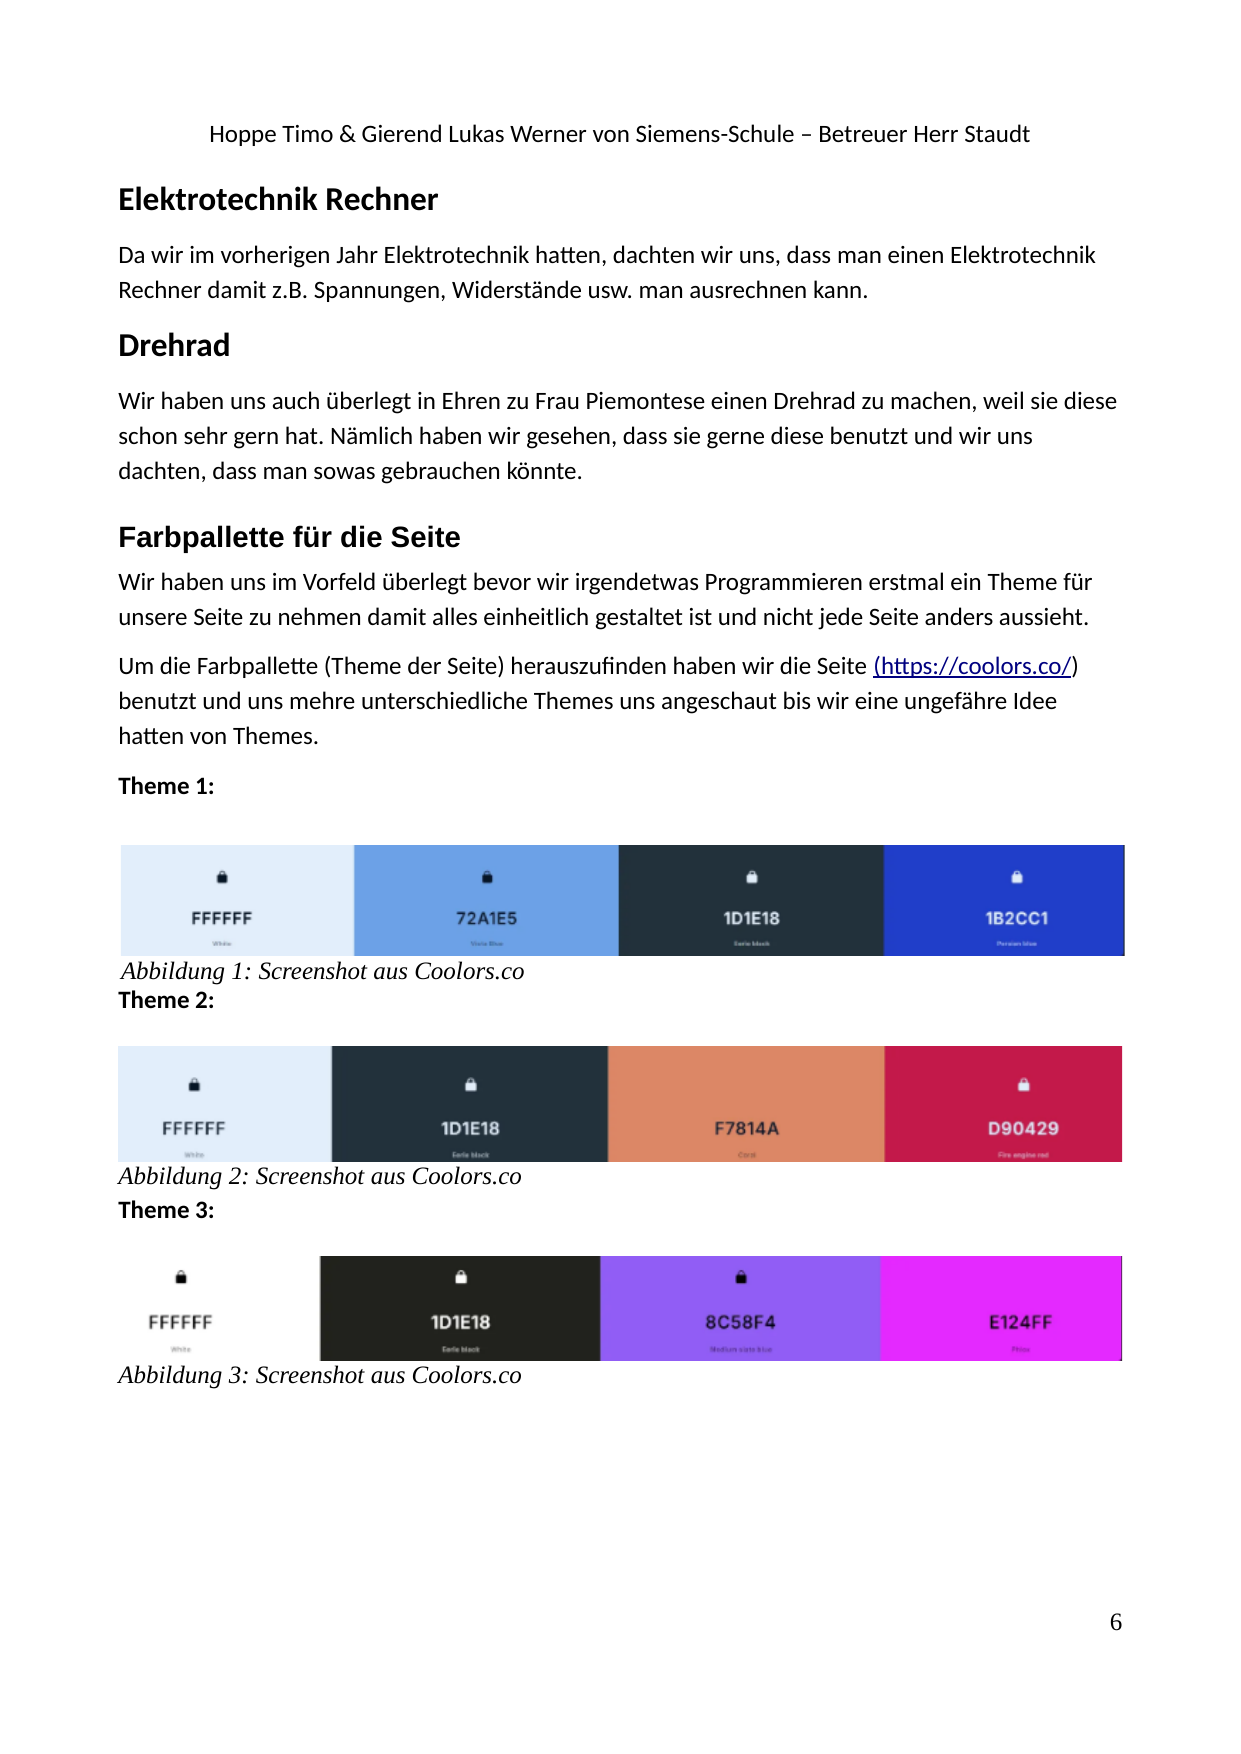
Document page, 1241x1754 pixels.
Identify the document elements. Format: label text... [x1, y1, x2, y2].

text Theme 3: [118, 1190, 1122, 1225]
text Abbildung 3: Screenshot aus Coolors.co [118, 1361, 1122, 1389]
text [118, 1034, 1122, 1046]
text Elektrotechnik Rechner [118, 178, 1122, 219]
text Abbildung 1: Screenshot aus Coolors.co [121, 956, 1125, 984]
text Wir haben uns auch überlegt in Ehren zu Frau Piemontese einen Drehrad zu machen, weil sie diese schon sehr gern hat. Nämlich haben wir gesehen, dass sie gerne diese benutzt und wir uns dachten, dass man sowas gebrauchen könnte. [118, 385, 1122, 486]
picture [118, 1256, 1123, 1361]
text Wir haben uns im Vorfeld überlegt bevor wir irgendetwas Programmieren erstmal ein Theme für unsere Seite zu nehmen damit alles einheitlich gestaltet ist und nicht jede Seite anders aussieht. [118, 566, 1122, 631]
text Da wir im vorherigen Jahr Elektrotechnik hatten, dachten wir uns, dass man einen Elektrotechnik Rechner damit z.B. Spannungen, Widerstände usw. man ausrechnen kann. [118, 239, 1122, 305]
text Drehrad [118, 324, 1122, 365]
text Theme 1: Theme 2: [118, 770, 1125, 1015]
picture [120, 845, 1125, 956]
text Abbildung 2: Screenshot aus Coolors.co [118, 1162, 1122, 1190]
picture [118, 1046, 1123, 1162]
text Um die Farbpallette (Theme der Seite) herauszufinden haben wir die Seite (https://coolors.co/) benutzt und uns mehre unterschiedliche Themes uns angeschaut bis wir eine ungefähre Idee hatten von Themes. [118, 650, 1122, 751]
subtitle Farbpallette für die Seite [118, 519, 1122, 553]
